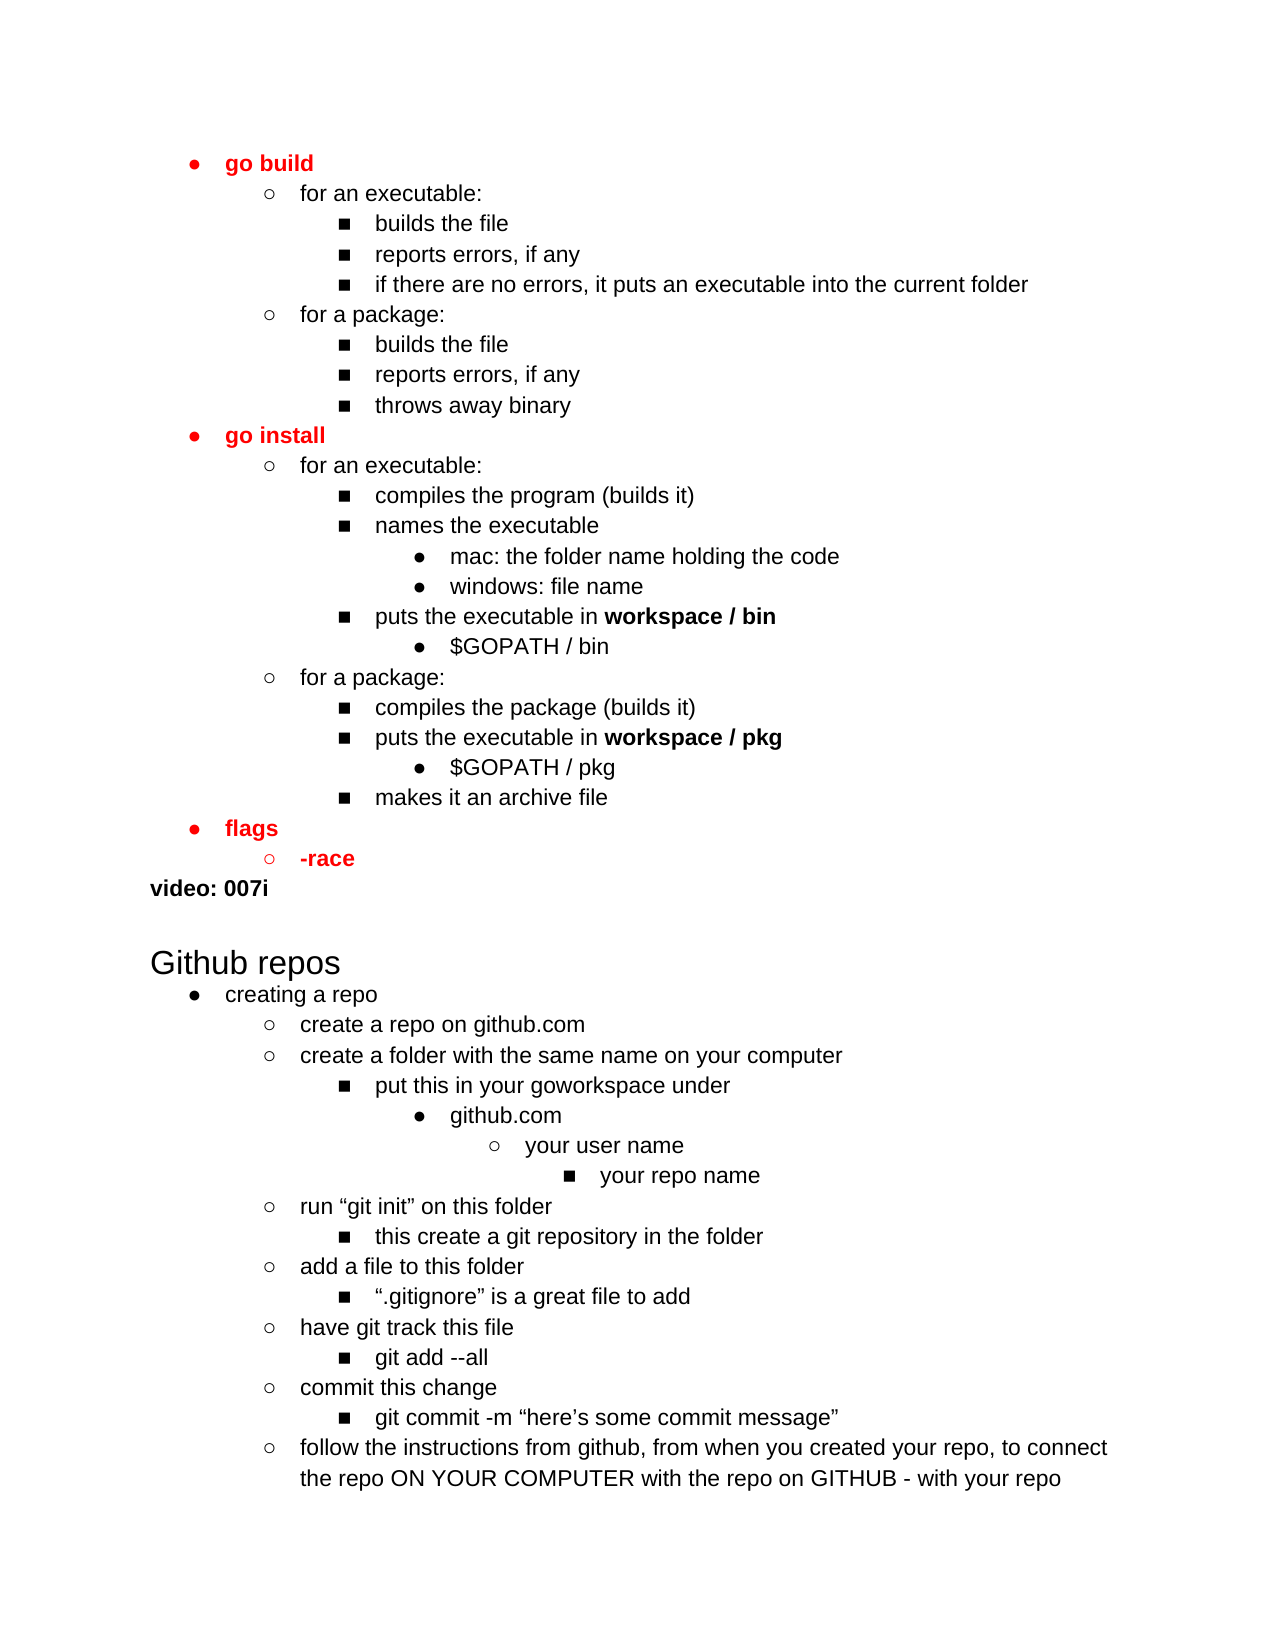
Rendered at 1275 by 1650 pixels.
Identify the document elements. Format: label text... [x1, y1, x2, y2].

list git add --all [337, 1344, 1125, 1370]
list for a package: [262, 301, 1125, 327]
list $GOPATH / bin [412, 633, 1125, 660]
list this create a git repository in the folder [337, 1223, 1125, 1249]
subtitle Github repos [150, 943, 1125, 981]
list reports errors, if any [337, 361, 1125, 388]
list create a repo on github.com [262, 1011, 1125, 1038]
list for an executable: [262, 452, 1125, 478]
list windows: file name [412, 573, 1125, 599]
text video: 007i [150, 875, 1125, 901]
list github.com [412, 1102, 1125, 1128]
list your repo name [562, 1162, 1125, 1189]
list for a package: [262, 663, 1125, 690]
list go install [187, 422, 1125, 448]
list throws away binary [337, 392, 1125, 418]
list compiles the package (builds it) [337, 694, 1125, 720]
list builds the file [337, 331, 1125, 358]
list if there are no errors, it puts an executable into the current folder [337, 271, 1125, 297]
list “.gitignore” is a great file to add [337, 1283, 1125, 1309]
list makes it an archive file [337, 784, 1125, 811]
list puts the executable in workspace / pkg [337, 724, 1125, 750]
list creating a repo [187, 981, 1125, 1007]
list have git track this file [262, 1313, 1125, 1340]
list create a folder with the same name on your computer [262, 1042, 1125, 1068]
list -race [262, 845, 1125, 871]
list compiles the program (builds it) [337, 482, 1125, 509]
list put this in your goworkspace under [337, 1072, 1125, 1098]
list for an executable: [262, 180, 1125, 207]
list $GOPATH / pkg [412, 754, 1125, 781]
list flags [187, 814, 1125, 841]
list commit this change [262, 1374, 1125, 1400]
list git commit -m “here’s some commit message” [337, 1404, 1125, 1430]
list add a file to this folder [262, 1253, 1125, 1279]
list your user name [487, 1132, 1125, 1158]
list reports errors, if any [337, 241, 1125, 267]
list follow the instructions from github, from when you created your repo, to connect the repo ON YOUR COMPUTER with the repo on GITHUB - with your repo [262, 1434, 1125, 1491]
list run “git init” on this folder [262, 1193, 1125, 1219]
list names the executable [337, 512, 1125, 539]
list puts the executable in workspace / bin [337, 603, 1125, 629]
list builds the file [337, 210, 1125, 237]
list go build [187, 150, 1125, 176]
list mac: the folder name holding the code [412, 543, 1125, 569]
